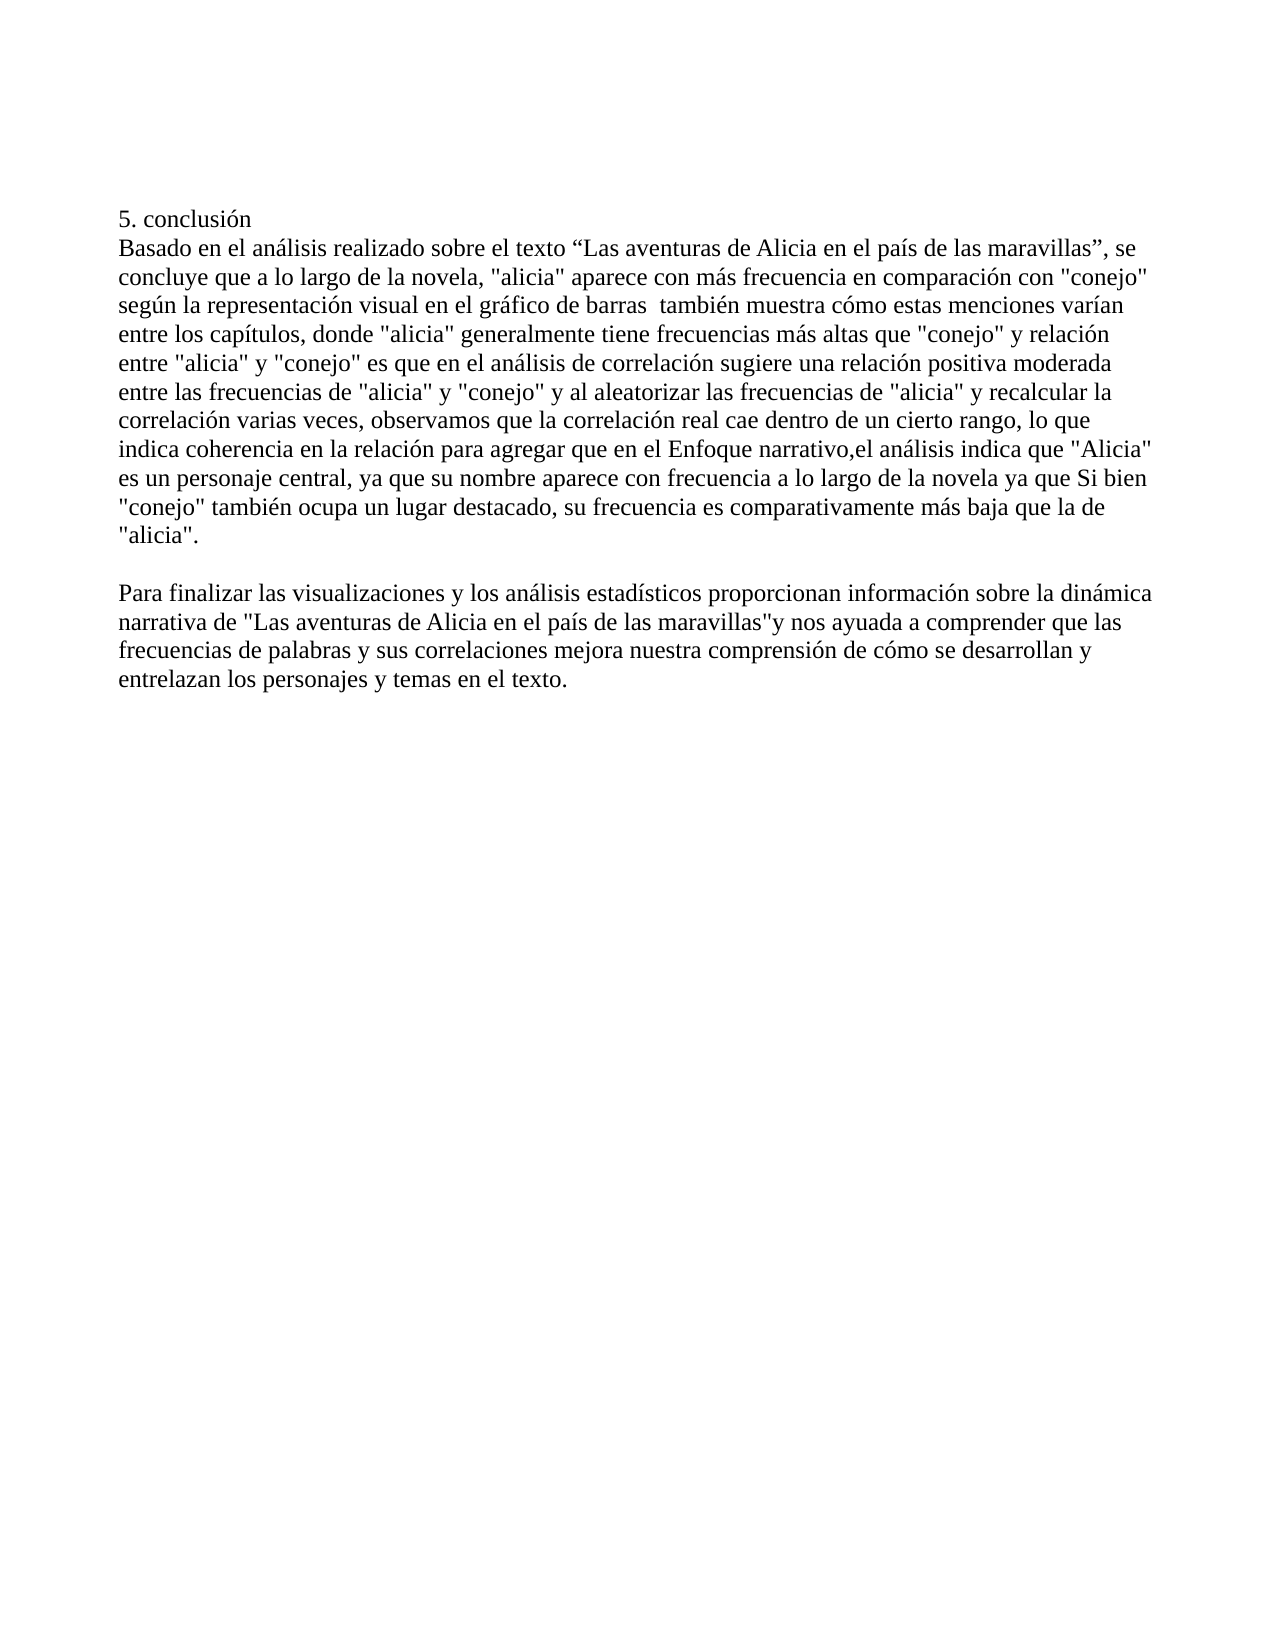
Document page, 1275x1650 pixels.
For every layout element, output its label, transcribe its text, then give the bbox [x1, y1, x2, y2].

text Basado en el análisis realizado sobre el texto “Las aventuras de Alicia en el país de las maravillas”, se concluye que a lo largo de la novela, "alicia" aparece con más frecuencia en comparación con "conejo" según la representación visual en el gráfico de barras también muestra cómo estas menciones varían entre los capítulos, donde "alicia" generalmente tiene frecuencias más altas que "conejo" y relación entre "alicia" y "conejo" es que en el análisis de correlación sugiere una relación positiva moderada entre las frecuencias de "alicia" y "conejo" y al aleatorizar las frecuencias de "alicia" y recalcular la correlación varias veces, observamos que la correlación real cae dentro de un cierto rango, lo que indica coherencia en la relación para agregar que en el Enfoque narrativo,el análisis indica que "Alicia" es un personaje central, ya que su nombre aparece con frecuencia a lo largo de la novela ya que Si bien "conejo" también ocupa un lugar destacado, su frecuencia es comparativamente más baja que la de "alicia". [118, 233, 1157, 549]
text Para finalizar las visualizaciones y los análisis estadísticos proporcionan información sobre la dinámica narrativa de "Las aventuras de Alicia en el país de las maravillas"y nos ayuada a comprender que las frecuencias de palabras y sus correlaciones mejora nuestra comprensión de cómo se desarrollan y entrelazan los personajes y temas en el texto. [118, 578, 1157, 693]
text 5. conclusión [118, 204, 1157, 233]
